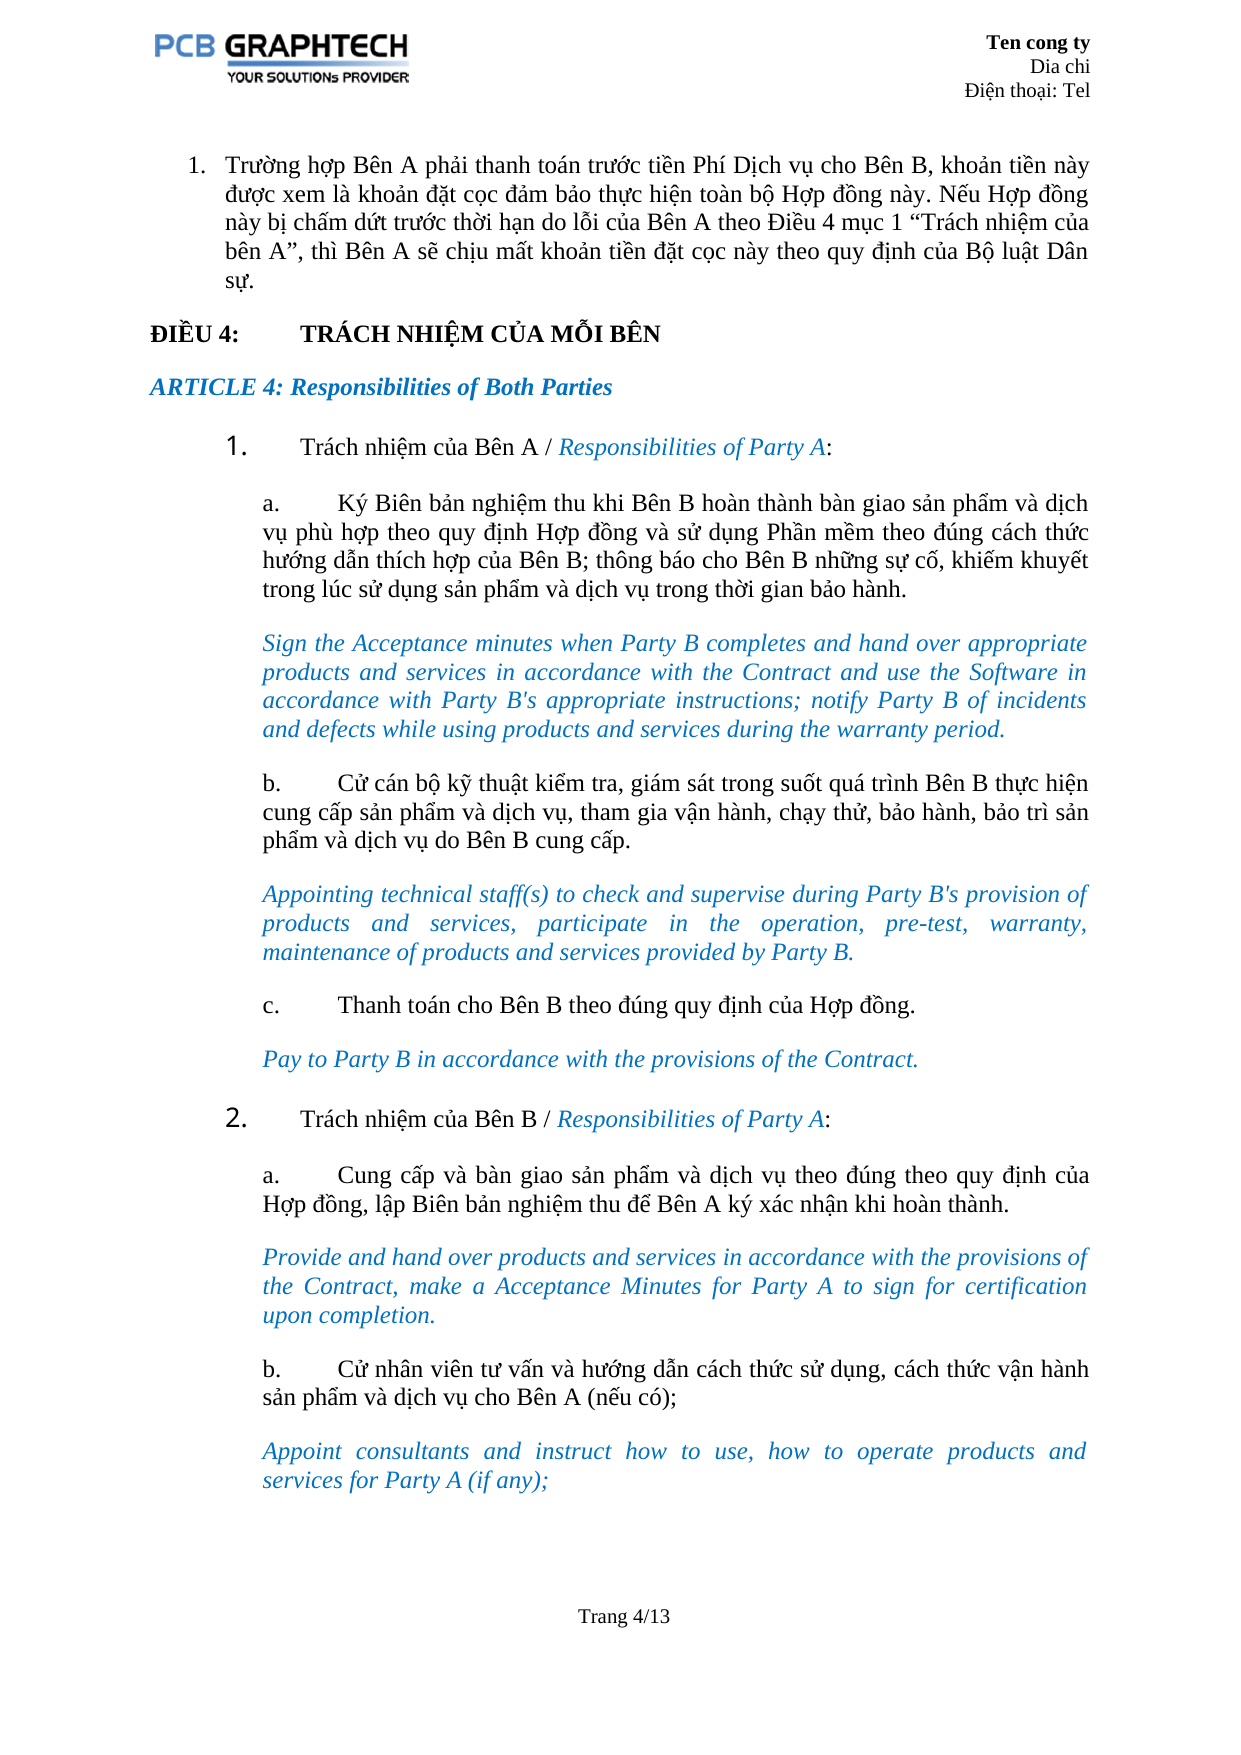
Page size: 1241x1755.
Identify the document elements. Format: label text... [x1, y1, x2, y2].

list Ký Biên bản nghiệm thu khi Bên B hoàn thành bàn giao sản phẩm và dịch vụ phù hợp theo quy định Hợp đồng và sử dụng Phần mềm theo đúng cách thức hướng dẫn thích hợp của Bên B; thông báo cho Bên B những sự cố, khiếm khuyết trong lúc sử dụng sản phẩm và dịch vụ trong thời gian bảo hành. [262, 488, 1090, 603]
text Provide and hand over products and services in accordance with the provisions of the Contract, make a Acceptance Minutes for Party A to sign for certification upon completion. [262, 1242, 1090, 1329]
text Appoint consultants and instruct how to use, how to operate products and services for Party A (if any); [262, 1436, 1090, 1494]
list Thanh toán cho Bên B theo đúng quy định của Hợp đồng. [262, 991, 1090, 1019]
list Trách nhiệm của Bên A / Responsibilities of Party A: [225, 426, 1090, 463]
list Cử cán bộ kỹ thuật kiểm tra, giám sát trong suốt quá trình Bên B thực hiện cung cấp sản phẩm và dịch vụ, tham gia vận hành, chạy thử, bảo hành, bảo trì sản phẩm và dịch vụ do Bên B cung cấp. [262, 768, 1090, 854]
text Appointing technical staff(s) to check and supervise during Party B's provision of products and services, participate in the operation, pre-test, warranty, maintenance of products and services provided by Party B. [262, 879, 1090, 966]
picture [151, 26, 412, 94]
text Sign the Acceptance minutes when Party B completes and hand over appropriate products and services in accordance with the Contract and use the Software in accordance with Party B's appropriate instructions; notify Party B of incidents and defects while using products and services during the warranty period. [262, 628, 1090, 743]
text ĐIỀU 4: TRÁCH NHIỆM CỦA MỖI BÊN [150, 319, 1090, 347]
list Trường hợp Bên A phải thanh toán trước tiền Phí Dịch vụ cho Bên B, khoản tiền này được xem là khoản đặt cọc đảm bảo thực hiện toàn bộ Hợp đồng này. Nếu Hợp đồng này bị chấm dứt trước thời hạn do lỗi của Bên A theo Điều 4 mục 1 “Trách nhiệm của bên A”, thì Bên A sẽ chịu mất khoản tiền đặt cọc này theo quy định của Bộ luật Dân sự. [187, 150, 1090, 294]
text ARTICLE 4: Responsibilities of Both Parties [150, 372, 1090, 401]
list Cử nhân viên tư vấn và hướng dẫn cách thức sử dụng, cách thức vận hành sản phẩm và dịch vụ cho Bên A (nếu có); [262, 1354, 1090, 1411]
list Trách nhiệm của Bên B / Responsibilities of Party A: [225, 1098, 1090, 1135]
text Pay to Party B in accordance with the provisions of the Contract. [262, 1044, 1090, 1073]
list Cung cấp và bàn giao sản phẩm và dịch vụ theo đúng theo quy định của Hợp đồng, lập Biên bản nghiệm thu để Bên A ký xác nhận khi hoàn thành. [262, 1160, 1090, 1217]
